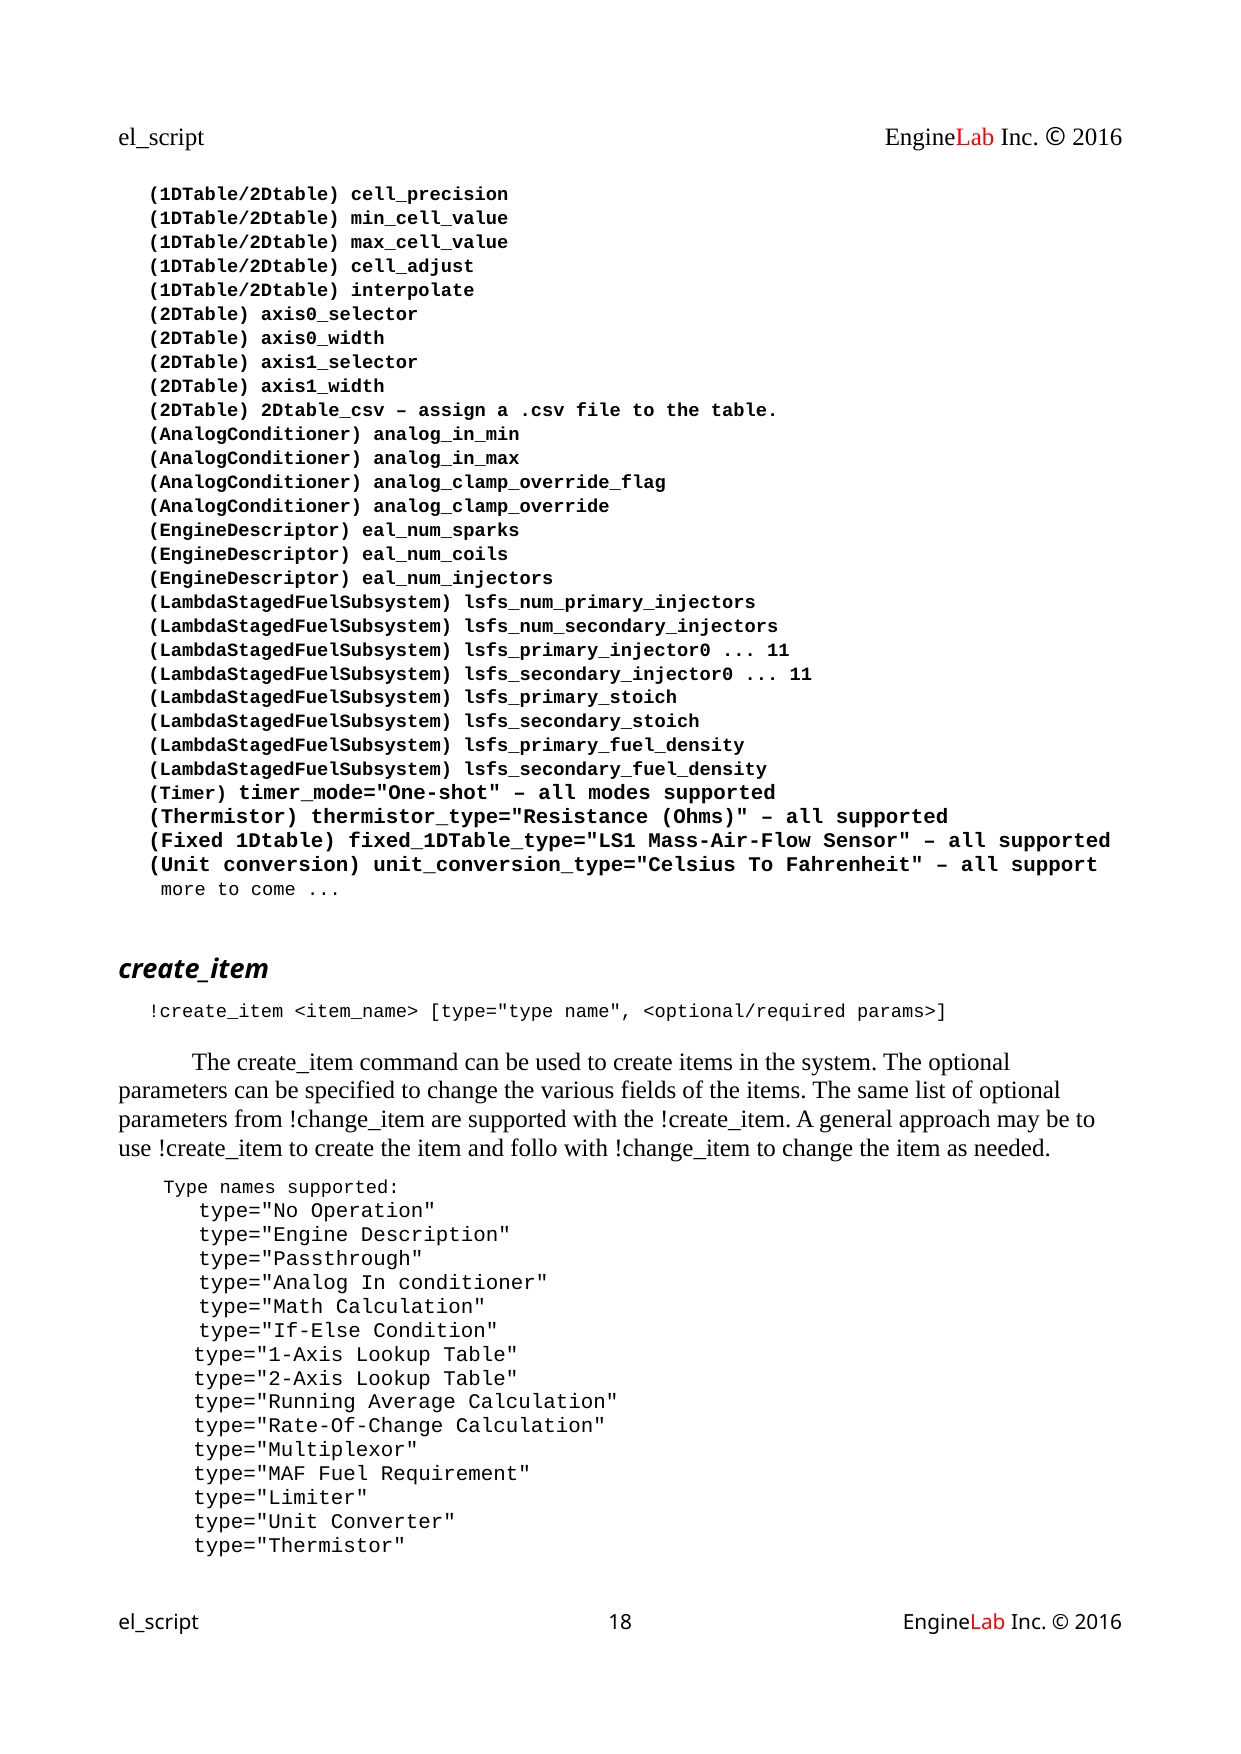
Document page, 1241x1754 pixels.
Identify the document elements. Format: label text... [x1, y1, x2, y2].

text (EngineDescriptor) eal_num_coils [148, 541, 1122, 565]
text (AnalogConditioner) analog_in_min [148, 421, 1122, 445]
text (1DTable/2Dtable) cell_adjust [148, 253, 1122, 277]
text type="If-Else Condition" [148, 1318, 1122, 1342]
text Type names supported: [118, 1174, 1122, 1198]
text type="Engine Description" [148, 1222, 1122, 1246]
text type="Multiplexor" [148, 1438, 1122, 1462]
text (1DTable/2Dtable) min_cell_value [148, 206, 1122, 229]
text (LambdaStagedFuelSubsystem) lsfs_secondary_stoich [148, 709, 1122, 733]
text (AnalogConditioner) analog_clamp_override_flag [148, 469, 1122, 493]
text (1DTable/2Dtable) max_cell_value [148, 229, 1122, 253]
text (2DTable) axis0_selector [148, 301, 1122, 325]
text (LambdaStagedFuelSubsystem) lsfs_primary_injector0 ... 11 [148, 637, 1122, 661]
text (LambdaStagedFuelSubsystem) lsfs_num_secondary_injectors [148, 613, 1122, 637]
text !create_item <item_name> [type="type name", <optional/required params>] [148, 999, 1122, 1023]
text (Fixed 1Dtable) fixed_1DTable_type="LS1 Mass-Air-Flow Sensor" – all supported [148, 828, 1122, 852]
text type="Running Average Calculation" [148, 1390, 1122, 1414]
text (2DTable) axis0_width [148, 325, 1122, 349]
text type="Thermistor" [148, 1533, 1122, 1557]
text (2DTable) 2Dtable_csv – assign a .csv file to the table. [148, 397, 1122, 421]
text type="Analog In conditioner" [148, 1270, 1122, 1294]
text type="Unit Converter" [148, 1509, 1122, 1533]
text (AnalogConditioner) analog_in_max [148, 445, 1122, 469]
text type="1-Axis Lookup Table" [148, 1342, 1122, 1366]
text (AnalogConditioner) analog_clamp_override [148, 493, 1122, 517]
text (LambdaStagedFuelSubsystem) lsfs_primary_fuel_density [148, 733, 1122, 757]
text (EngineDescriptor) eal_num_injectors [148, 565, 1122, 589]
text (LambdaStagedFuelSubsystem) lsfs_secondary_injector0 ... 11 [148, 661, 1122, 685]
subtitle create_item [118, 949, 1122, 986]
text type="MAF Fuel Requirement" [148, 1462, 1122, 1486]
text (EngineDescriptor) eal_num_sparks [148, 517, 1122, 541]
text (Thermistor) thermistor_type="Resistance (Ohms)" – all supported [148, 804, 1122, 828]
text (Timer) timer_mode="One-shot" – all modes supported [148, 781, 1122, 804]
text (1DTable/2Dtable) cell_precision [148, 182, 1122, 206]
text type="Limiter" [148, 1486, 1122, 1509]
text (2DTable) axis1_selector [148, 349, 1122, 373]
text (LambdaStagedFuelSubsystem) lsfs_primary_stoich [148, 685, 1122, 709]
text (2DTable) axis1_width [148, 373, 1122, 397]
text type="2-Axis Lookup Table" [148, 1366, 1122, 1390]
text type="No Operation" [148, 1198, 1122, 1222]
text The create_item command can be used to create items in the system. The optional parameters can be specified to change the various fields of the items. The same list of optional parameters from !change_item are supported with the !create_item. A general approach may be to use !create_item to create the item and follo with !change_item to change the item as needed. [118, 1047, 1122, 1162]
text type="Math Calculation" [148, 1294, 1122, 1318]
text (LambdaStagedFuelSubsystem) lsfs_num_primary_injectors [148, 589, 1122, 613]
text (Unit conversion) unit_conversion_type="Celsius To Fahrenheit" – all support [148, 852, 1122, 876]
text (LambdaStagedFuelSubsystem) lsfs_secondary_fuel_density [148, 757, 1122, 781]
text (1DTable/2Dtable) interpolate [148, 277, 1122, 301]
text type="Rate-Of-Change Calculation" [148, 1414, 1122, 1438]
text type="Passthrough" [148, 1246, 1122, 1270]
text more to come ... [148, 876, 1122, 900]
